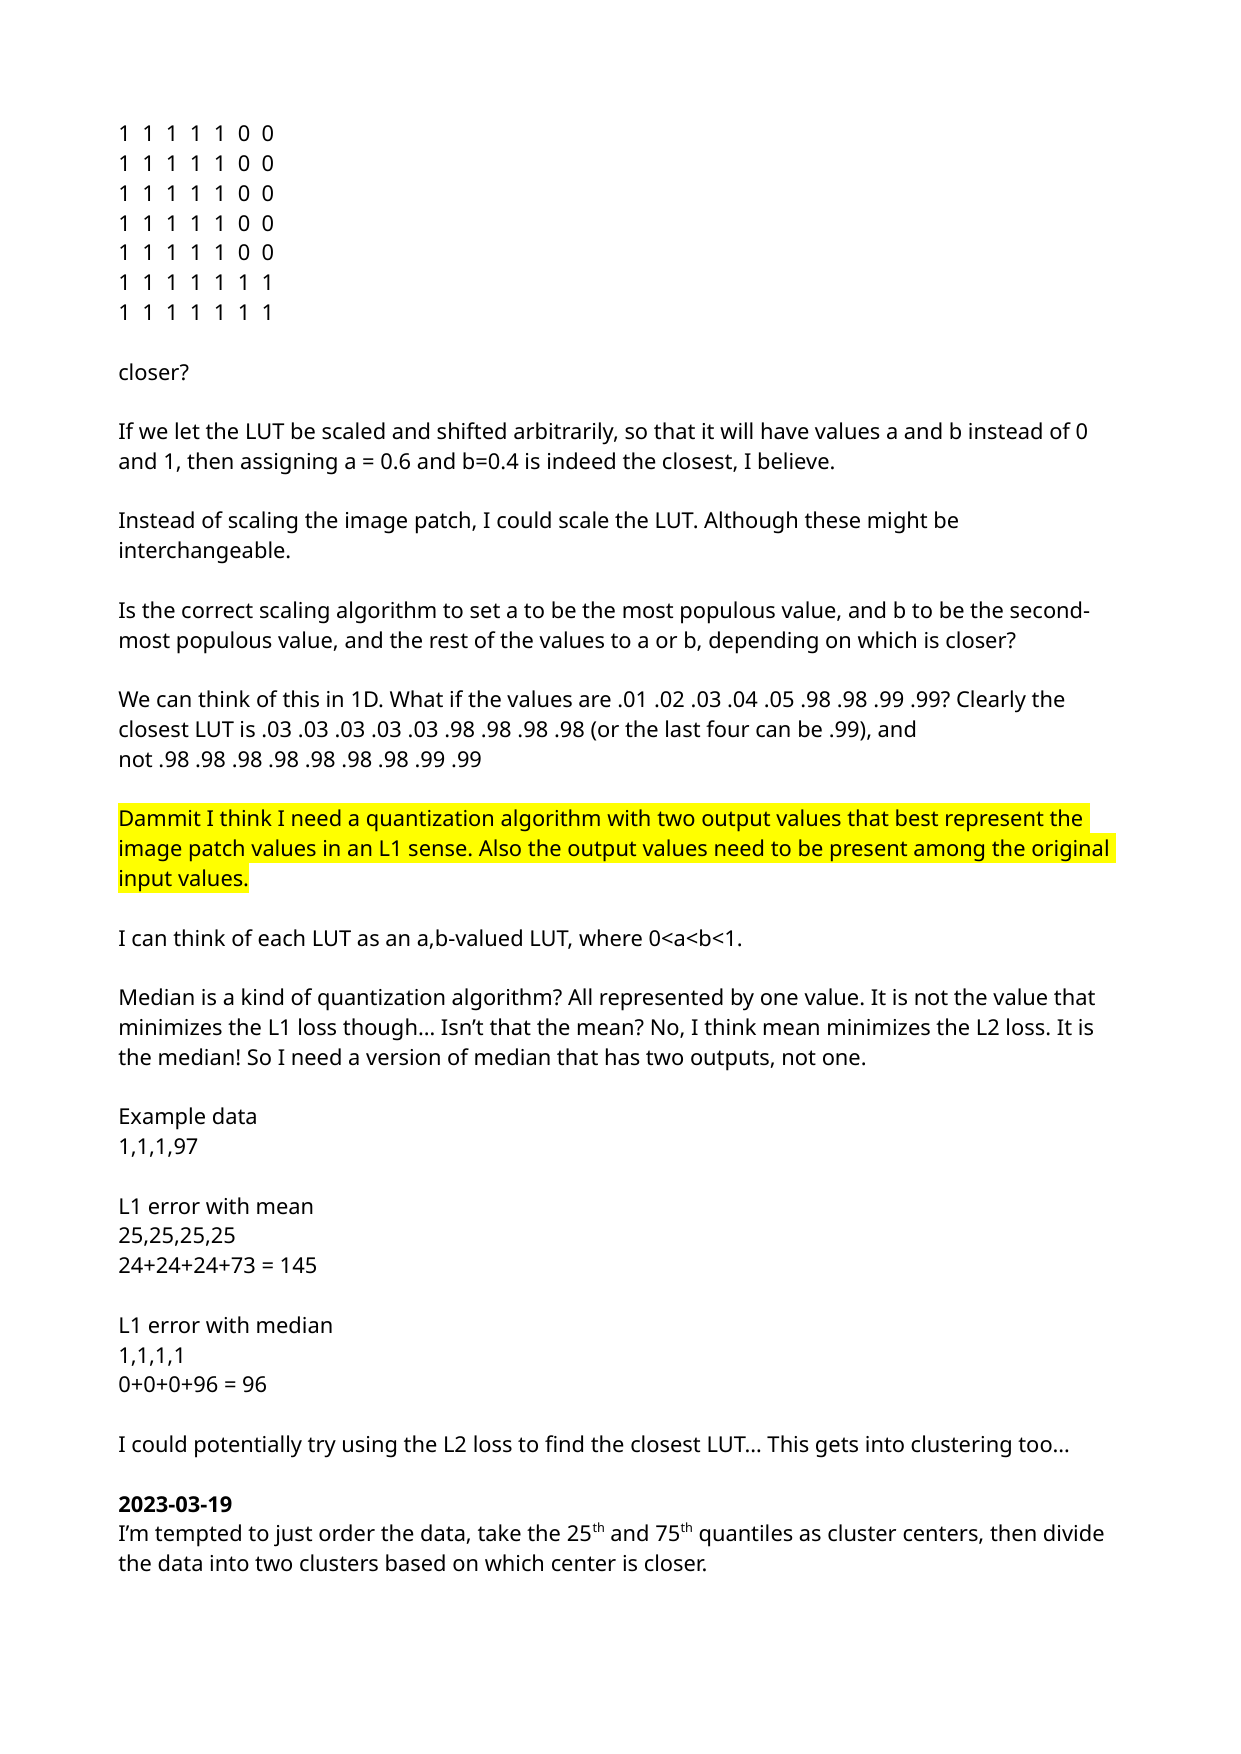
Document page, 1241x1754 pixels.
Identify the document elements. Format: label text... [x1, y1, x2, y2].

text 1 1 1 1 1 0 0 [118, 237, 1122, 267]
text 1,1,1,1 [118, 1339, 1122, 1369]
text 1,1,1,97 [118, 1131, 1122, 1161]
text closer? [118, 356, 1122, 386]
text L1 error with median [118, 1310, 1122, 1339]
text If we let the LUT be scaled and shifted arbitrarily, so that it will have values a and b instead of 0 and 1, then assigning a = 0.6 and b=0.4 is indeed the closest, I believe. [118, 416, 1122, 476]
text 1 1 1 1 1 1 1 [118, 267, 1122, 297]
text I’m tempted to just order the data, take the 25th and 75th quantiles as cluster centers, then divide the data into two clusters based on which center is closer. [118, 1518, 1122, 1578]
text 0+0+0+96 = 96 [118, 1369, 1122, 1399]
text 2023-03-19 [118, 1488, 1122, 1518]
text We can think of this in 1D. What if the values are .01 .02 .03 .04 .05 .98 .98 .99 .99? Clearly the closest LUT is .03 .03 .03 .03 .03 .98 .98 .98 .98 (or the last four can be .99), and not .98 .98 .98 .98 .98 .98 .98 .99 .99 [118, 684, 1122, 773]
text L1 error with mean [118, 1191, 1122, 1220]
text Instead of scaling the image patch, I could scale the LUT. Although these might be interchangeable. [118, 505, 1122, 565]
text Median is a kind of quantization algorithm? All represented by one value. It is not the value that minimizes the L1 loss though… Isn’t that the mean? No, I think mean minimizes the L2 loss. It is the median! So I need a version of median that has two outputs, not one. [118, 982, 1122, 1071]
text 1 1 1 1 1 1 1 [118, 297, 1122, 327]
text I could potentially try using the L2 loss to find the closest LUT… This gets into clustering too… [118, 1429, 1122, 1459]
text 1 1 1 1 1 0 0 [118, 118, 1122, 148]
text 25,25,25,25 [118, 1220, 1122, 1250]
text I can think of each LUT as an a,b-valued LUT, where 0<a<b<1. [118, 922, 1122, 952]
text Dammit I think I need a quantization algorithm with two output values that best represent the image patch values in an L1 sense. Also the output values need to be present among the original input values. [118, 803, 1122, 893]
text 1 1 1 1 1 0 0 [118, 148, 1122, 178]
text Is the correct scaling algorithm to set a to be the most populous value, and b to be the second-most populous value, and the rest of the values to a or b, depending on which is closer? [118, 595, 1122, 654]
text 1 1 1 1 1 0 0 [118, 207, 1122, 237]
text 1 1 1 1 1 0 0 [118, 178, 1122, 207]
text 24+24+24+73 = 145 [118, 1250, 1122, 1280]
text Example data [118, 1101, 1122, 1131]
